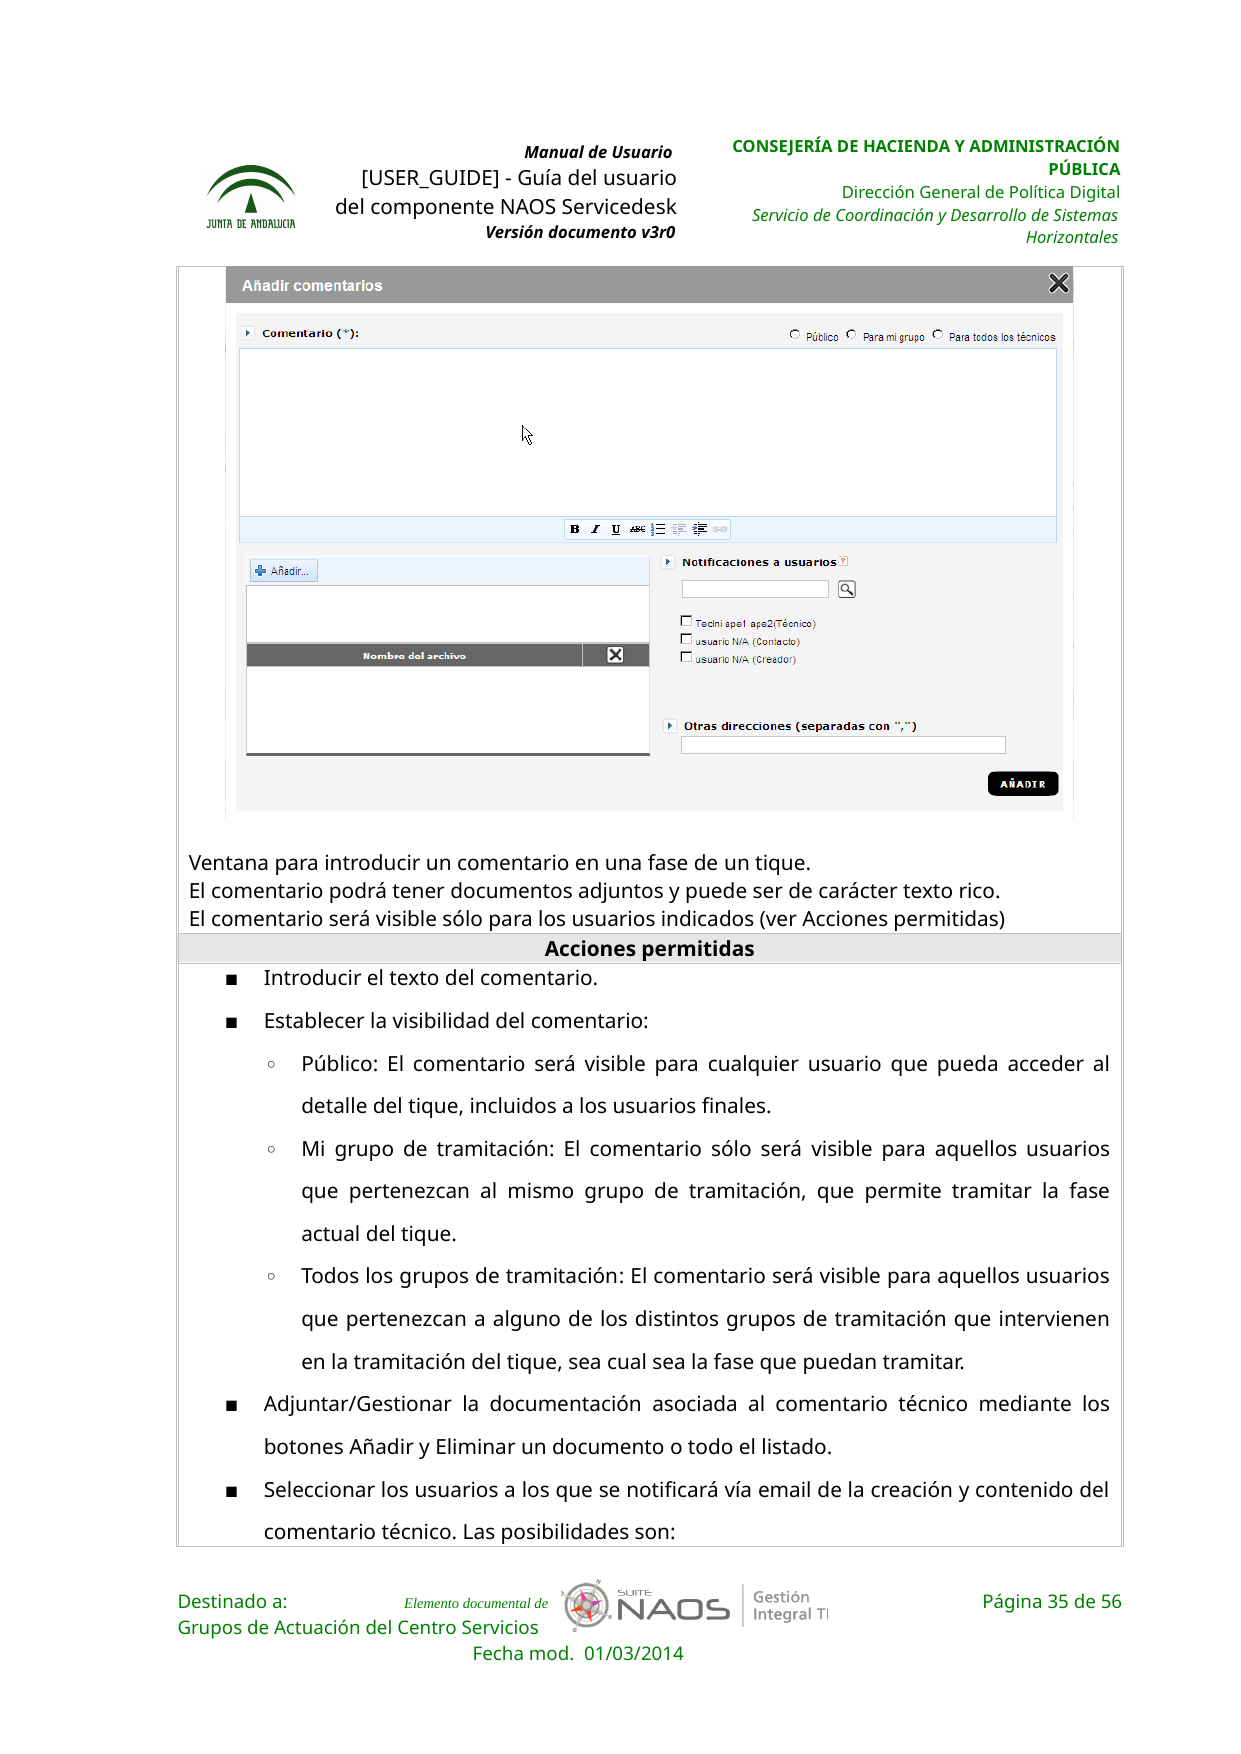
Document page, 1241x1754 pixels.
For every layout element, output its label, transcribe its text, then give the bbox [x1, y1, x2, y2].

table_cell Ventana para introducir un comentario en una fase de un tique. El comentario podrá tener documentos adjuntos y puede ser de carácter texto rico. El comentario será visible sólo para los usuarios indicados (ver Acciones permitidas) [179, 267, 1121, 933]
table_cell Introducir el texto del comentario. Establecer la visibilidad del comentario: Público: El comentario será visible para cualquier usuario que pueda acceder al detalle del tique, incluidos a los usuarios finales. Mi grupo de tramitación: El comentario sólo será visible para aquellos usuarios que pertenezcan al mismo grupo de tramitación, que permite tramitar la fase actual del tique. Todos los grupos de tramitación: El comentario será visible para aquellos usuarios que pertenezcan a alguno de los distintos grupos de tramitación que intervienen en la tramitación del tique, sea cual sea la fase que puedan tramitar. Adjuntar/Gestionar la documentación asociada al comentario técnico mediante los botones Añadir y Eliminar un documento o todo el listado. Seleccionar los usuarios a los que se notificará vía email de la creación y contenido del comentario técnico. Las posibilidades son: usuario de contacto: usuario de contacto del tique. usuario creador: usuario que creó el tique. usuarios técnicos: lista de usuarios que ya han participado en la tramitación del tique. otras direcciones: cualquier otra dirección de correo a la que se desee notificar. también existe la posibilidad de añadir directamente usuarios, sin necesidad de informar su correo electrónico. El botón AÑADIR crea el comentario y lleva de vuelta a la ventana del Tramitador. [179, 964, 1121, 1546]
picture [560, 1579, 829, 1632]
picture [225, 266, 1074, 820]
table_cell Acciones permitidas [179, 934, 1121, 962]
picture [201, 165, 298, 232]
